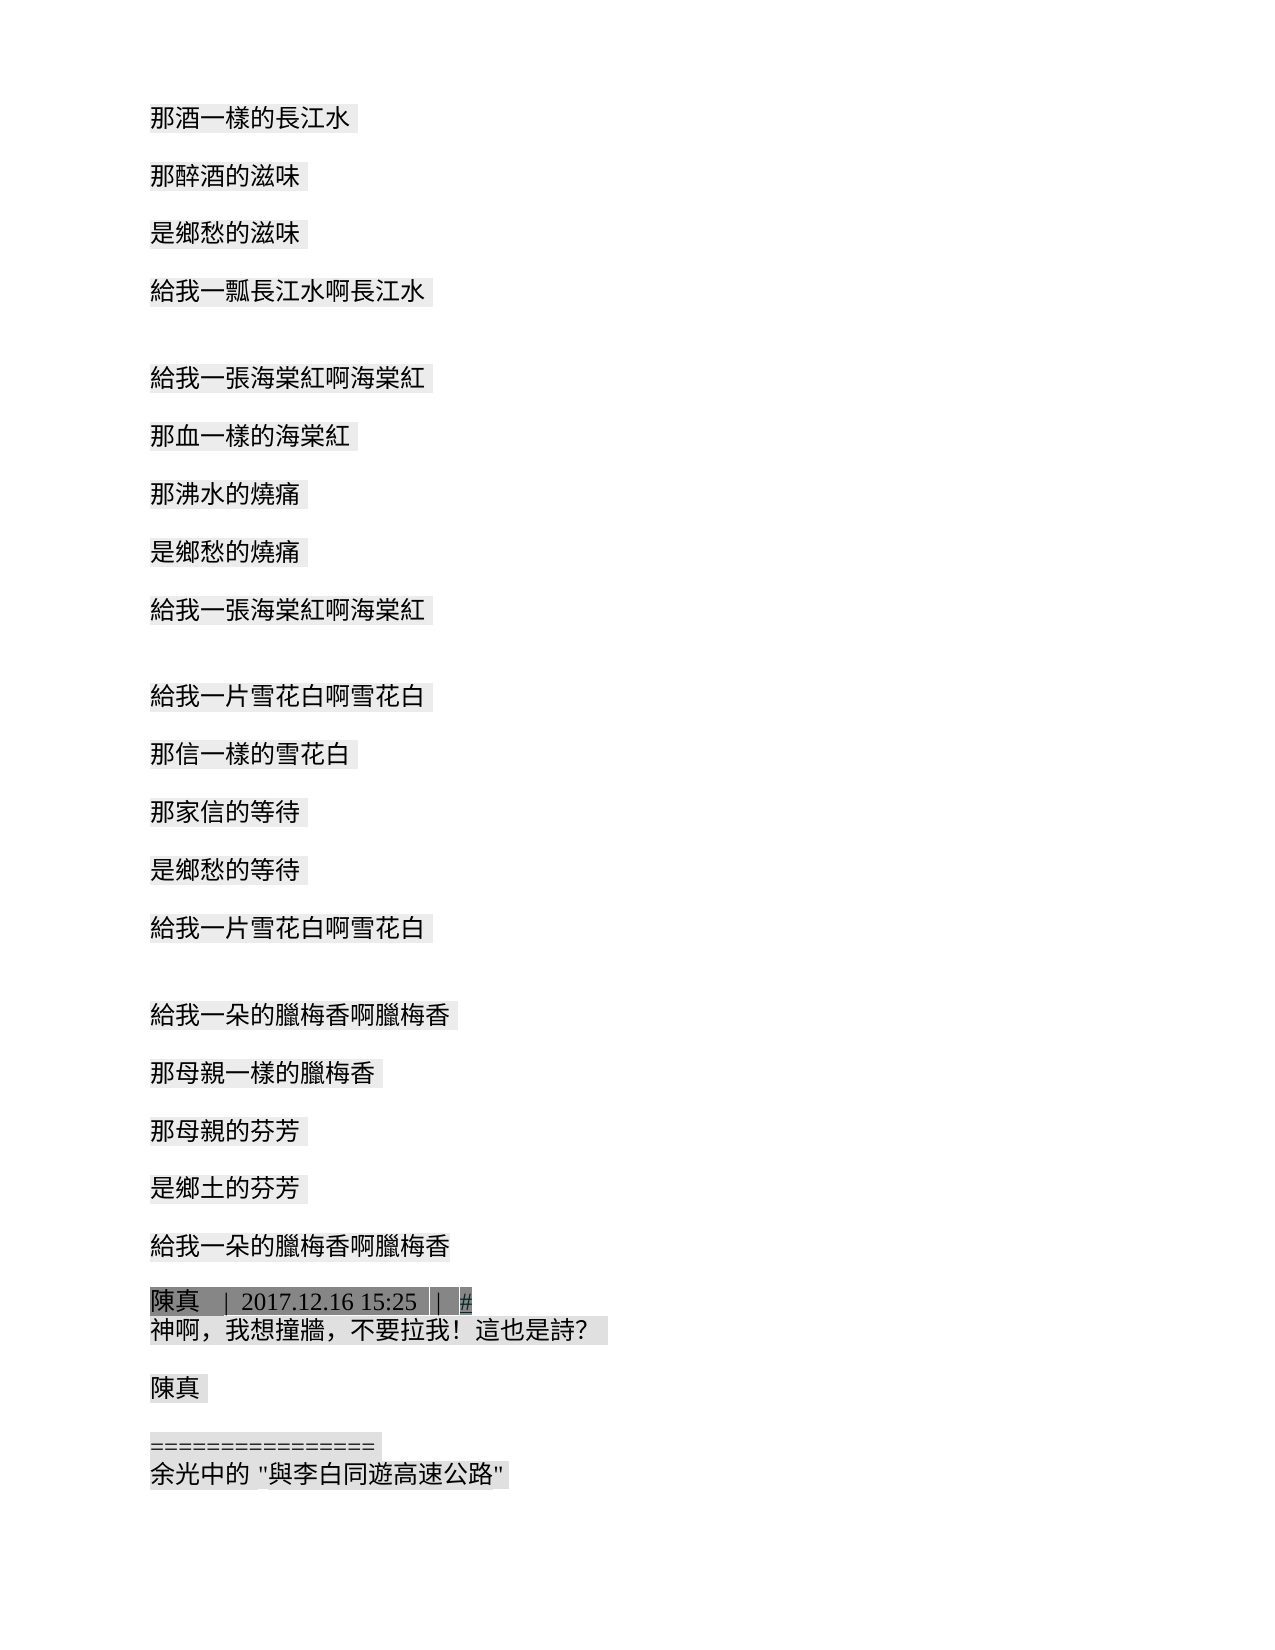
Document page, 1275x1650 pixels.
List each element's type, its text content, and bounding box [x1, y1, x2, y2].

text 那酒一樣的長江水 那醉酒的滋味 是鄉愁的滋味 給我一瓢長江水啊長江水 給我一張海棠紅啊海棠紅 那血一樣的海棠紅 那沸水的燒痛 是鄉愁的燒痛 給我一張海棠紅啊海棠紅 給我一片雪花白啊雪花白 那信一樣的雪花白 那家信的等待 是鄉愁的等待 給我一片雪花白啊雪花白 給我一朵的臘梅香啊臘梅香 那母親一樣的臘梅香 那母親的芬芳 是鄉土的芬芳 給我一朵的臘梅香啊臘梅香 [150, 75, 1125, 1262]
text 陳真 | 2017.12.16 15:25 | # [150, 1287, 1125, 1316]
text 神啊，我想撞牆，不要拉我！這也是詩？ 陳真 ================ 余光中的 "與李白同遊高速公路" [150, 1316, 1125, 1547]
